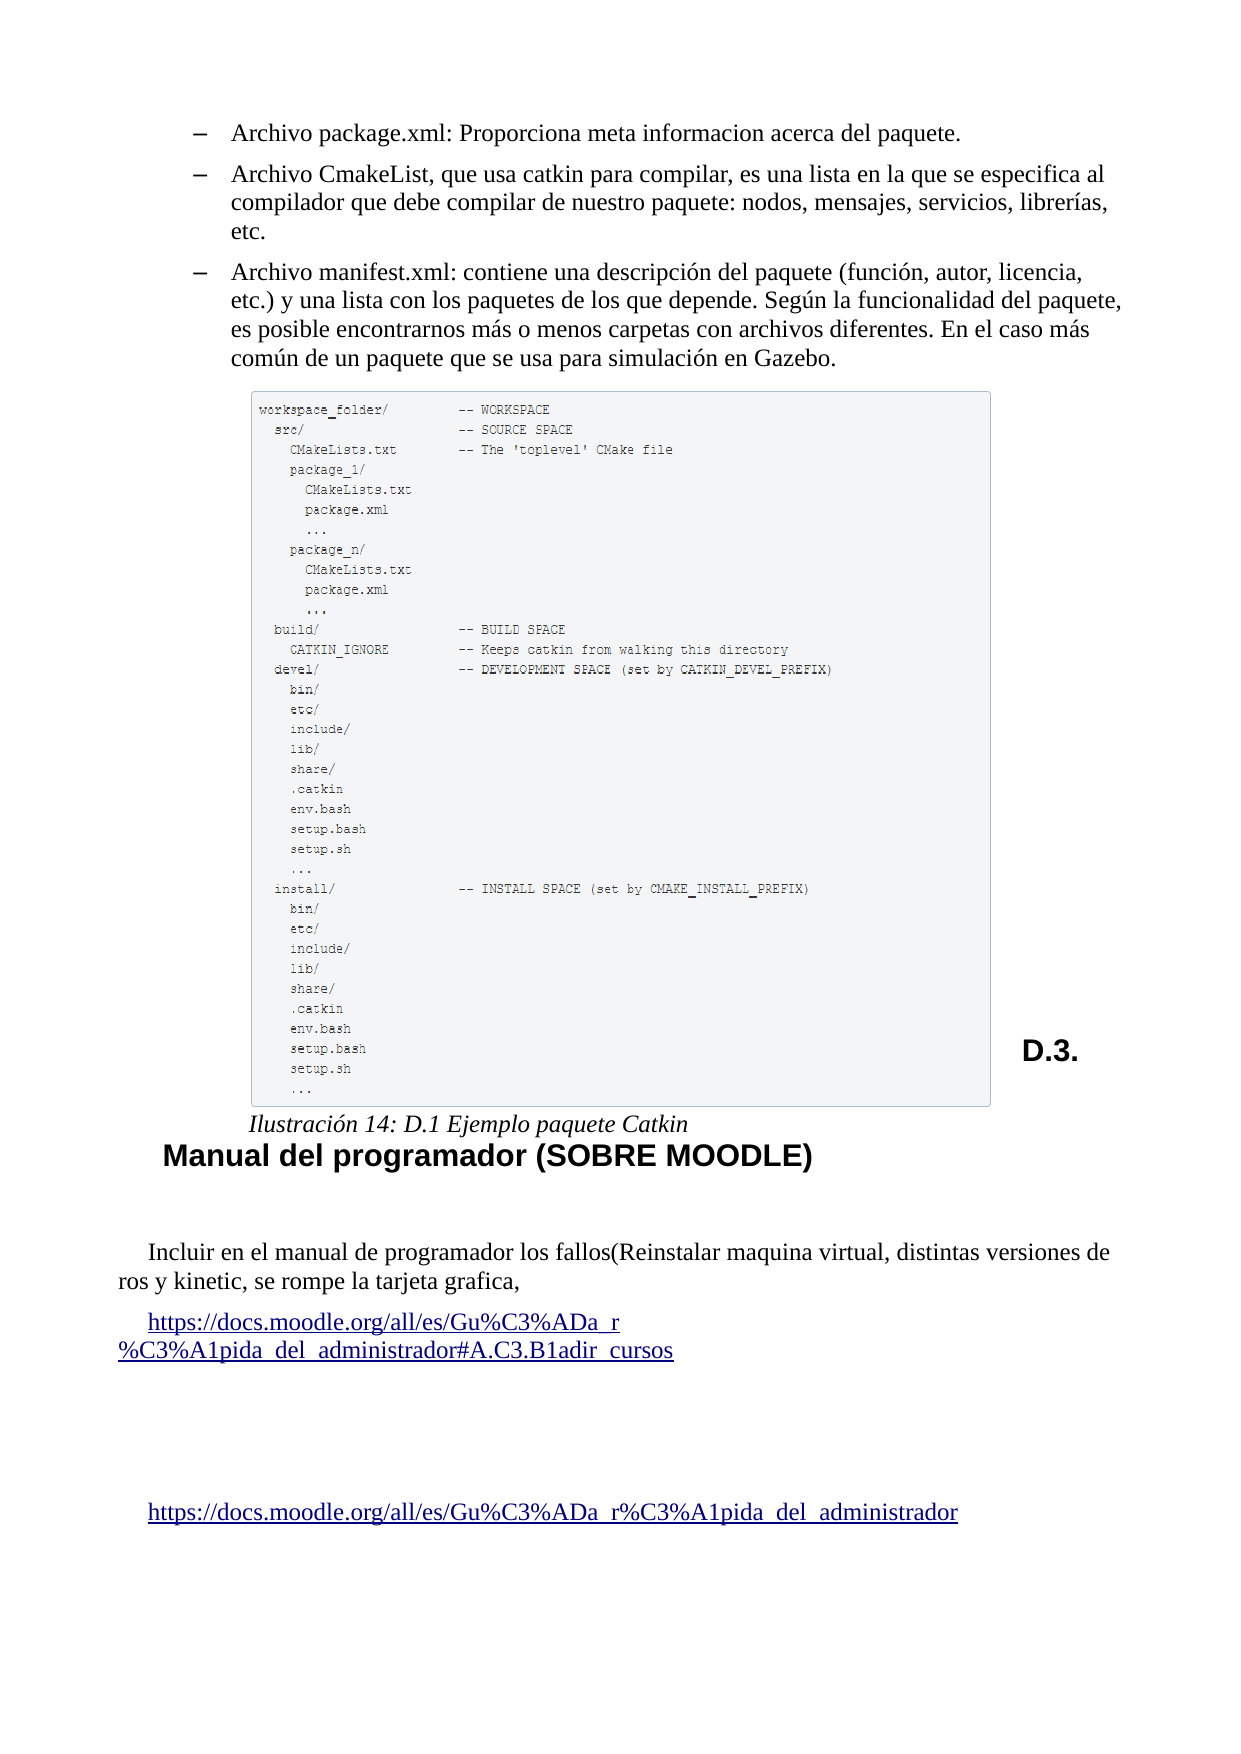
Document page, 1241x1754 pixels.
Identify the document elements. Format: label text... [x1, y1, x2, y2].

text Ilustración 14: D.1 Ejemplo paquete Catkin [248, 1109, 992, 1137]
subtitle D.3. Manual del programador (SOBRE MOODLE) [148, 1032, 1122, 1173]
list Archivo package.xml: Proporciona meta informacion acerca del paquete. [193, 118, 1122, 147]
text https://docs.moodle.org/all/es/Gu%C3%ADa_r%C3%A1pida_del_administrador#A.C3.B1adir_cursos [118, 1307, 1122, 1364]
text https://docs.moodle.org/all/es/Gu%C3%ADa_r%C3%A1pida_del_administrador [118, 1497, 1122, 1526]
list Archivo manifest.xml: contiene una descripción del paquete (función, autor, licencia, etc.) y una lista con los paquetes de los que depende. Según la funcionalidad del paquete, es posible encontrarnos más o menos carpetas con archivos diferentes. En el caso más común de un paquete que se usa para simulación en Gazebo. [193, 257, 1122, 372]
list Archivo CmakeList, que usa catkin para compilar, es una lista en la que se especifica al compilador que debe compilar de nuestro paquete: nodos, mensajes, servicios, librerías, etc. [193, 159, 1122, 245]
text Incluir en el manual de programador los fallos(Reinstalar maquina virtual, distintas versiones de ros y kinetic, se rompe la tarjeta grafica, [118, 1237, 1122, 1295]
